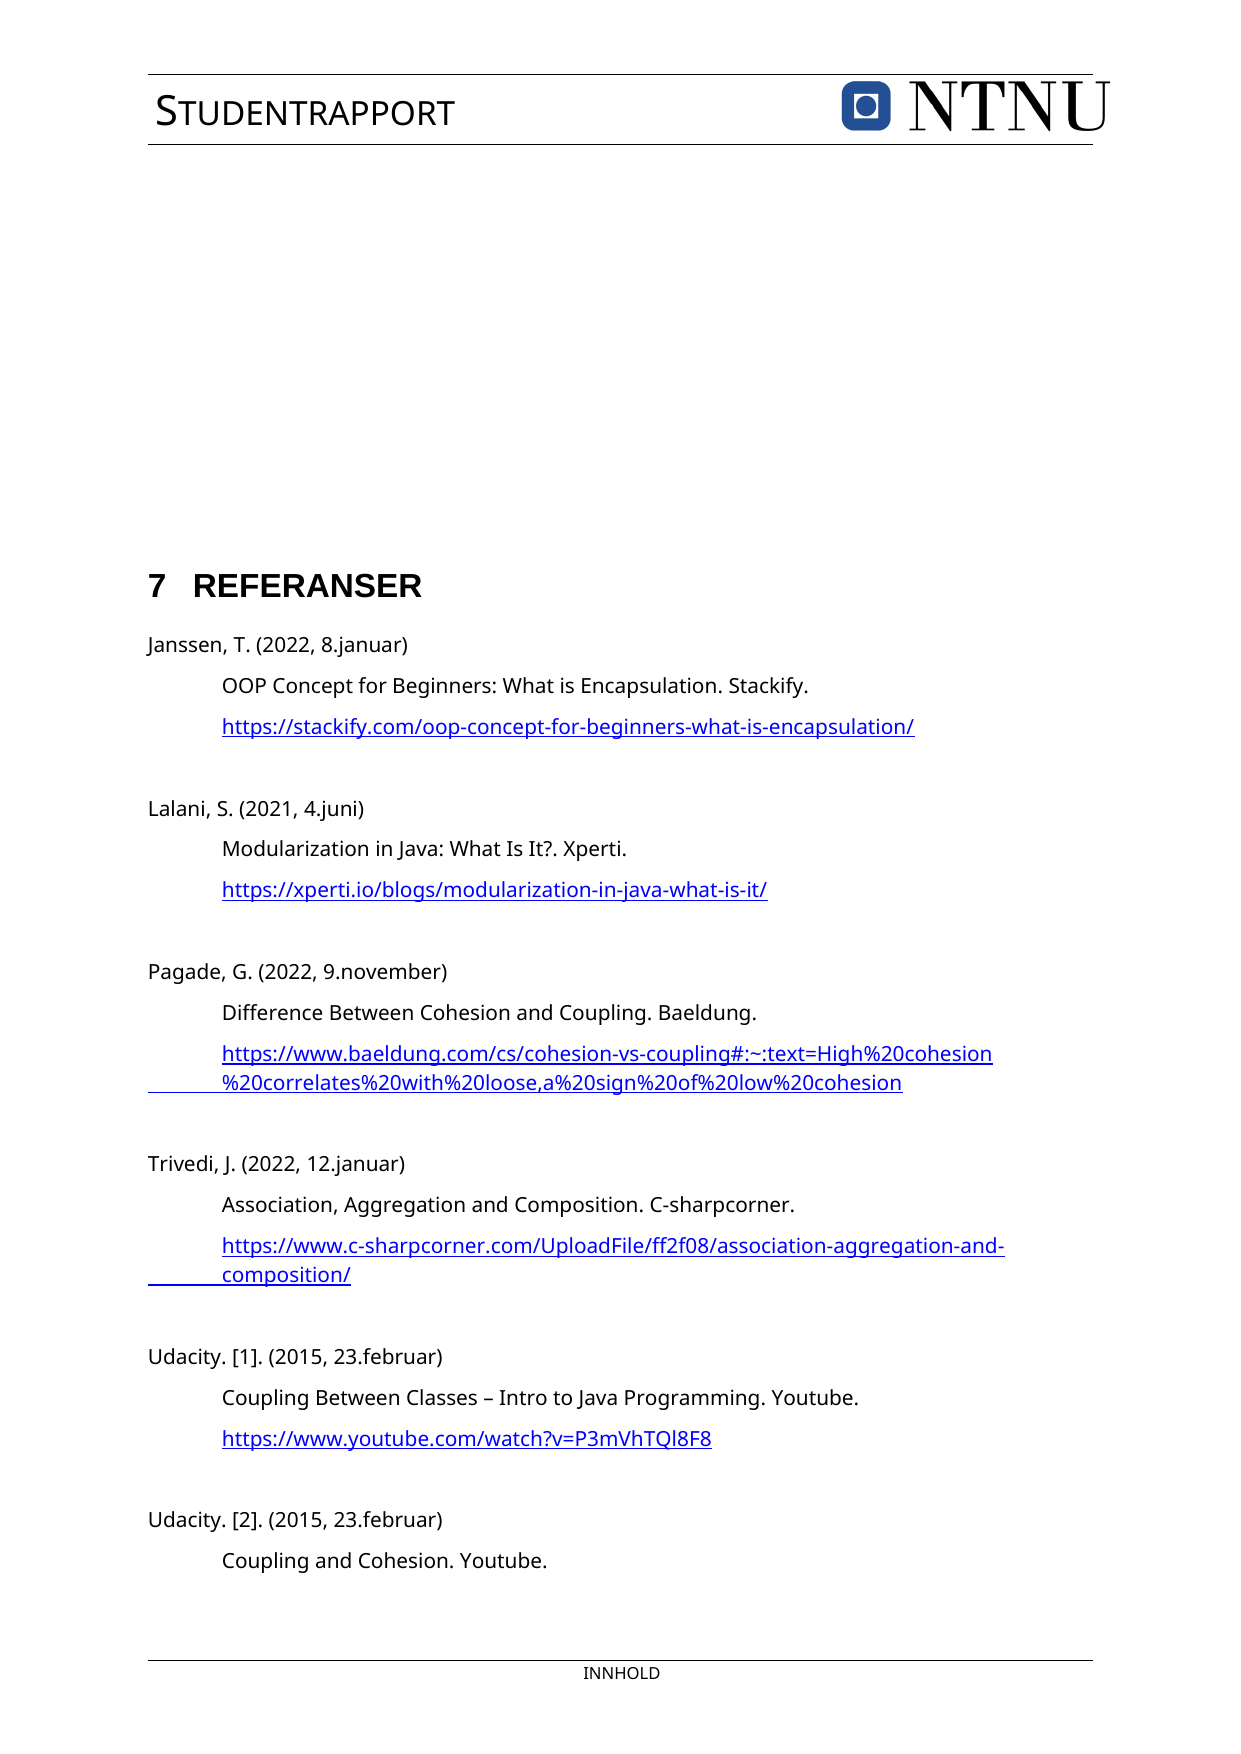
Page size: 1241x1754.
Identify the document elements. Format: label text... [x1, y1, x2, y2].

text https://www.baeldung.com/cs/cohesion-vs-coupling#:~:text=High%20cohesion %20correlates%20with%20loose,a%20sign%20of%20low%20cohesion [148, 1039, 1092, 1096]
text OOP Concept for Beginners: What is Encapsulation. Stackify. [148, 671, 1092, 699]
text Udacity. [1]. (2015, 23.februar) [148, 1342, 1092, 1370]
text Modularization in Java: What Is It?. Xperti. [148, 834, 1092, 863]
text Difference Between Cohesion and Coupling. Baeldung. [148, 998, 1092, 1027]
text Janssen, T. (2022, 8.januar) [148, 630, 1092, 658]
text Coupling Between Classes – Intro to Java Programming. Youtube. [148, 1383, 1092, 1411]
text Pagade, G. (2022, 9.november) [148, 957, 1092, 986]
text Lalani, S. (2021, 4.juni) [148, 794, 1092, 822]
text https://www.youtube.com/watch?v=P3mVhTQl8F8 [148, 1424, 1092, 1452]
subtitle REFERANSER [148, 566, 1092, 605]
text https://www.c-sharpcorner.com/UploadFile/ff2f08/association-aggregation-and- composition/ [148, 1231, 1092, 1288]
text Association, Aggregation and Composition. C-sharpcorner. [148, 1191, 1092, 1219]
text https://stackify.com/oop-concept-for-beginners-what-is-encapsulation/ [148, 712, 1092, 740]
text Udacity. [2]. (2015, 23.februar) [148, 1506, 1092, 1534]
picture [841, 81, 1111, 132]
text https://xperti.io/blogs/modularization-in-java-what-is-it/ [148, 876, 1092, 904]
text Coupling and Cohesion. Youtube. [148, 1546, 1092, 1575]
text Trivedi, J. (2022, 12.januar) [148, 1149, 1092, 1178]
